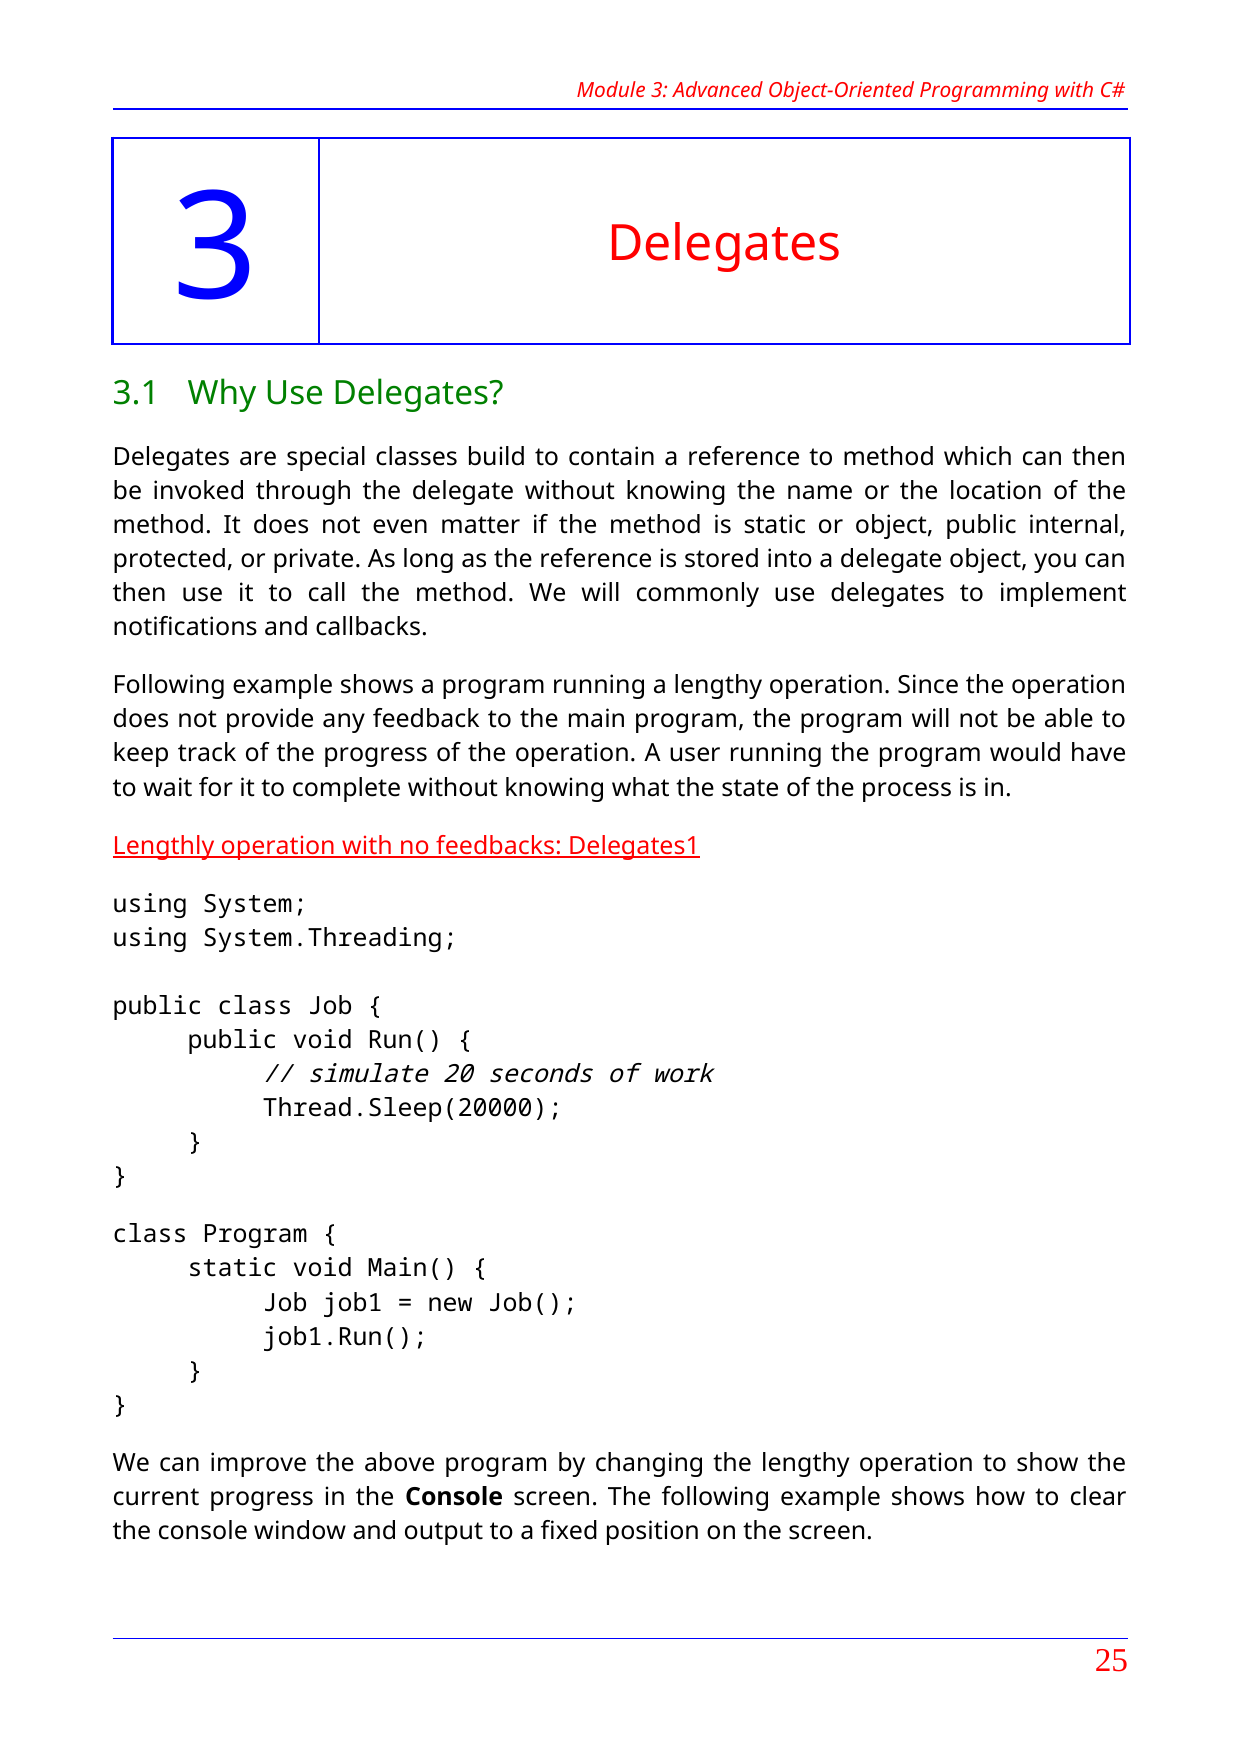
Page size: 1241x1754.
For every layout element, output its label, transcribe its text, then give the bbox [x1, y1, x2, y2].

text Thread.Sleep(20000); [112, 1090, 1128, 1124]
text } [112, 1386, 1128, 1420]
text class Program { [112, 1216, 1128, 1250]
text using System; [112, 885, 1128, 919]
text Job job1 = new Job(); [112, 1284, 1128, 1318]
text using System.Threading; [112, 919, 1128, 953]
text We can improve the above program by changing the lengthy operation to show the current progress in the Console screen. The following example shows how to clear the console window and output to a fixed position on the screen. [112, 1444, 1128, 1547]
text } [112, 1352, 1128, 1386]
text } [112, 1124, 1128, 1158]
text static void Main() { [112, 1250, 1128, 1284]
text Lengthly operation with no feedbacks: Delegates1 [112, 827, 1128, 861]
table_header 3 [114, 139, 318, 343]
text job1.Run(); [112, 1318, 1128, 1352]
text // simulate 20 seconds of work [112, 1056, 1128, 1090]
text public void Run() { [112, 1022, 1128, 1056]
text 3.1 Why Use Delegates? [112, 369, 1128, 414]
text Delegates are special classes build to contain a reference to method which can then be invoked through the delegate without knowing the name or the location of the method. It does not even matter if the method is static or object, public internal, protected, or private. As long as the reference is stored into a delegate object, you can then use it to call the method. We will commonly use delegates to implement notifications and callbacks. [112, 438, 1128, 643]
text Following example shows a program running a lengthy operation. Since the operation does not provide any feedback to the main program, the program will not be able to keep track of the progress of the operation. A user running the program would have to wait for it to complete without knowing what the state of the process is in. [112, 667, 1128, 803]
text public class Job { [112, 988, 1128, 1022]
text } [112, 1158, 1128, 1192]
table_header Delegates [320, 139, 1129, 343]
